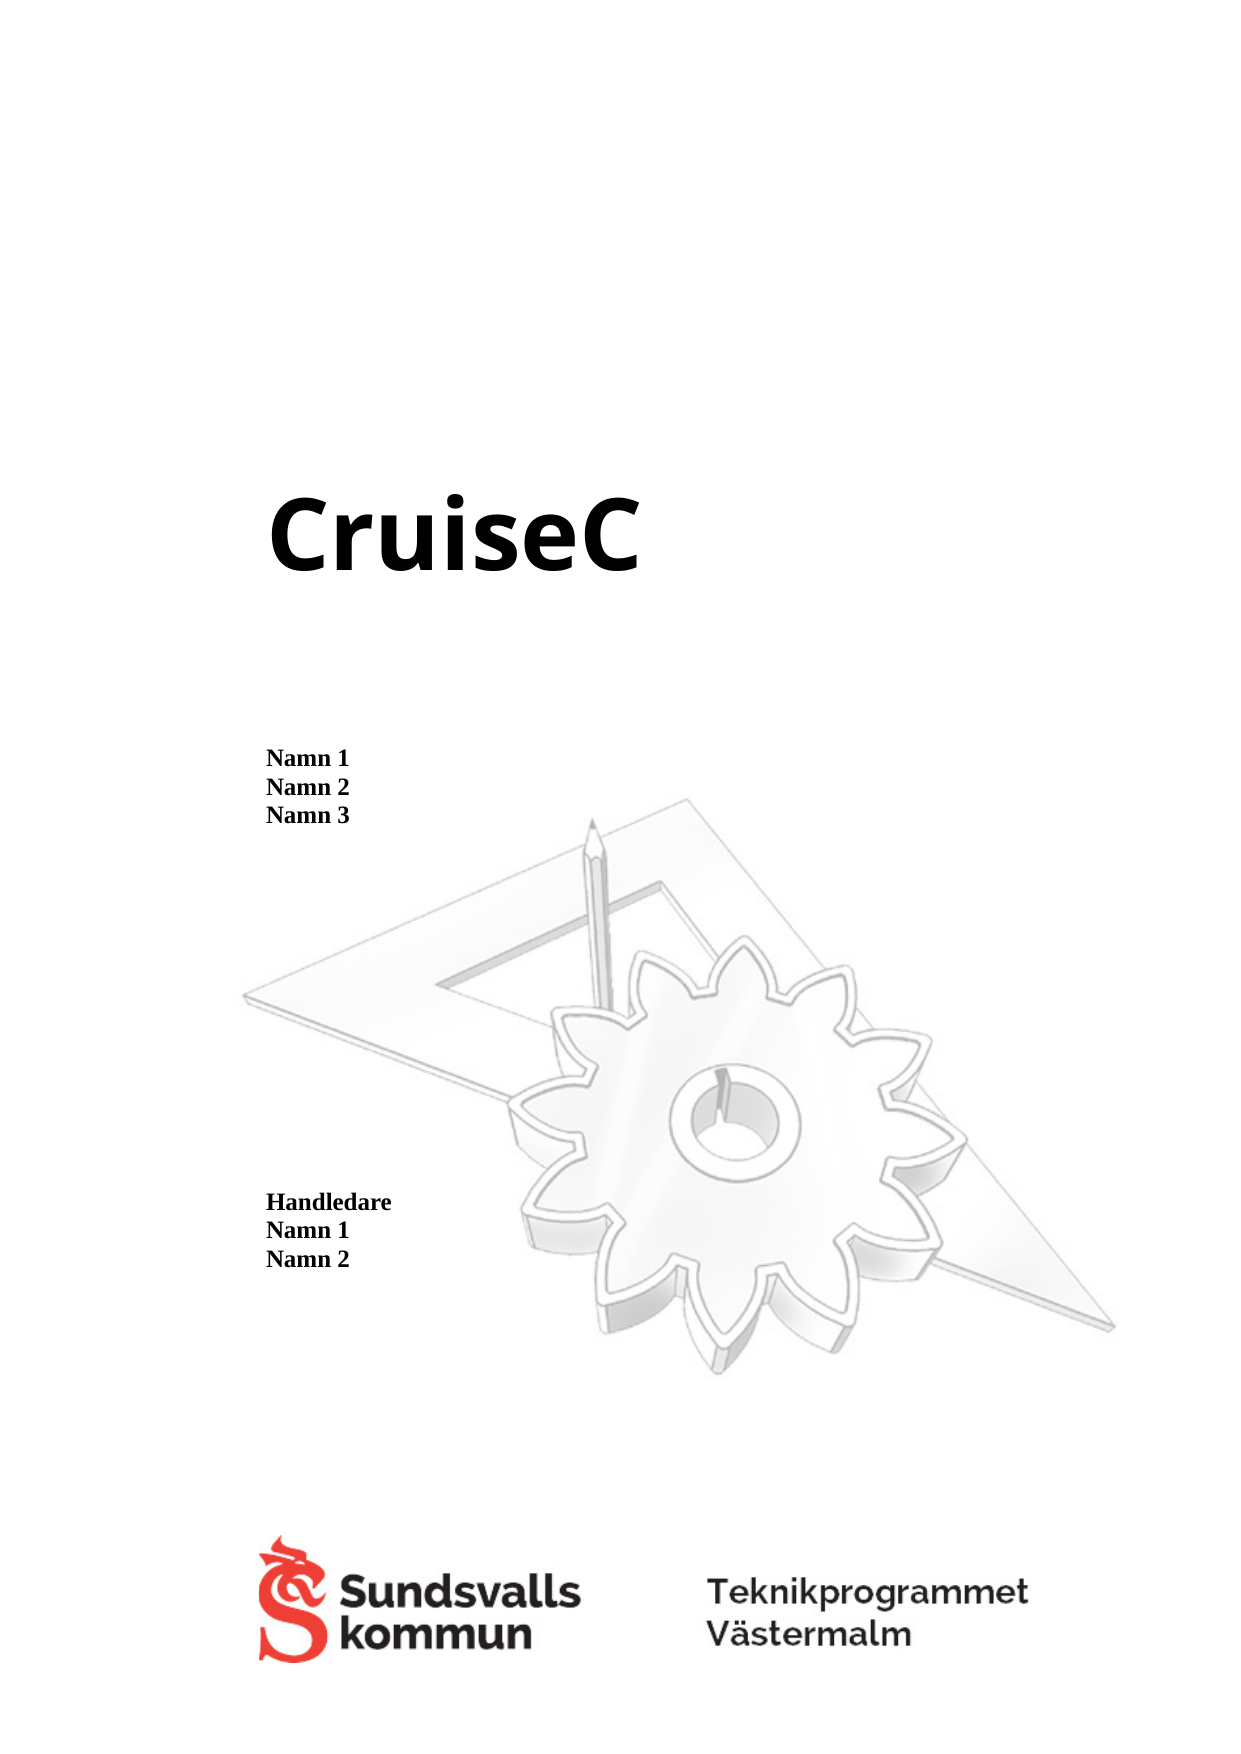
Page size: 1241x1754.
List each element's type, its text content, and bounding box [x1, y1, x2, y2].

text Namn 2 [118, 1244, 1122, 1273]
text Namn 2 [118, 772, 1122, 801]
text CruiseC [118, 463, 1122, 599]
picture [118, 118, 1122, 463]
picture [118, 599, 1122, 743]
text Namn 3 [118, 801, 1122, 829]
picture [118, 1273, 1122, 1703]
text [469, 1371, 1051, 1616]
picture [118, 829, 1122, 1187]
text Namn 1 [118, 743, 1122, 772]
text Handledare [118, 1187, 1122, 1216]
text Namn 1 [118, 1216, 1122, 1244]
